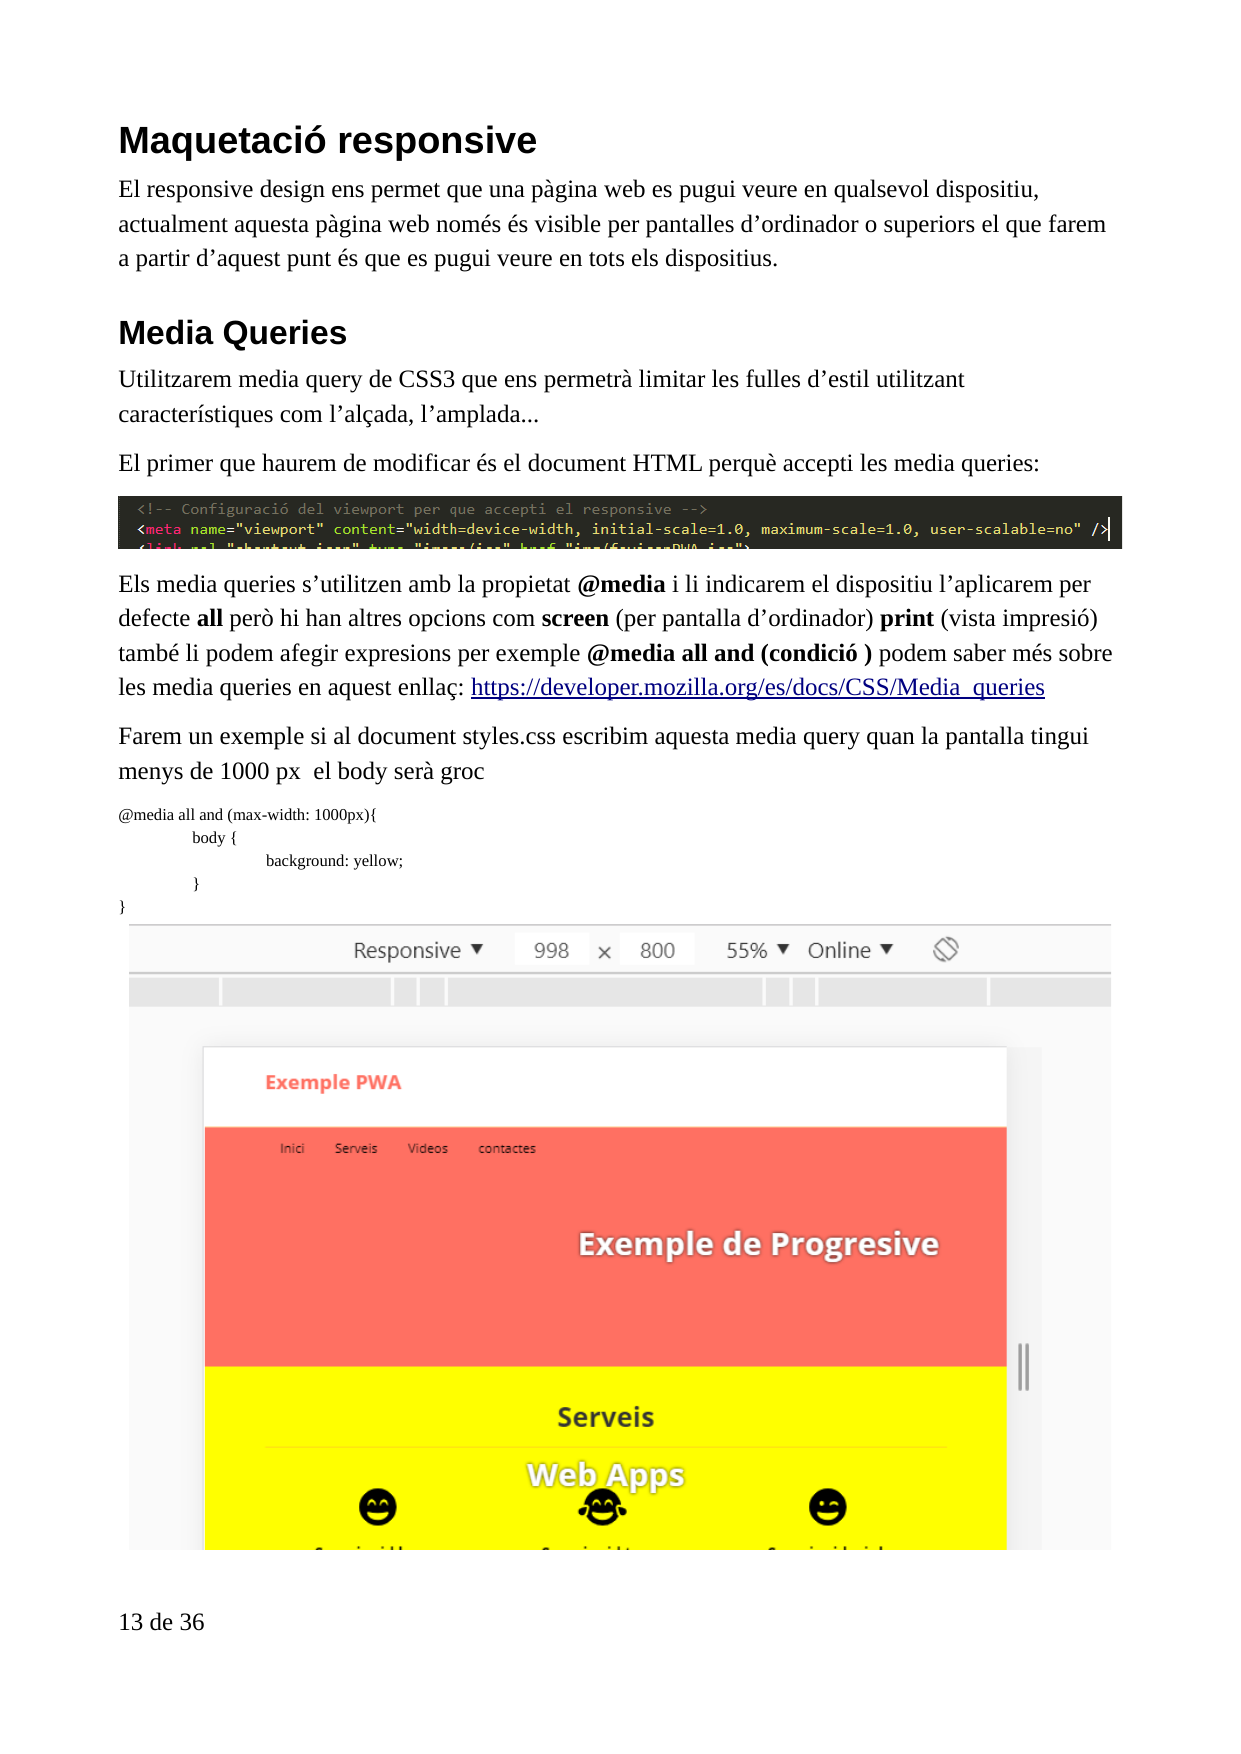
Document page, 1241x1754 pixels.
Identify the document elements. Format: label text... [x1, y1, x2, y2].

text El responsive design ens permet que una pàgina web es pugui veure en qualsevol dispositiu, actualment aquesta pàgina web només és visible per pantalles d’ordinador o superiors el que farem a partir d’aquest punt és que es pugui veure en tots els dispositius. [118, 174, 1122, 272]
subtitle Media Queries [118, 313, 1122, 352]
picture [118, 496, 1123, 549]
text @media all and (max-width: 1000px){ [118, 805, 1122, 824]
picture [129, 919, 1112, 1550]
text Els media queries s’utilitzen amb la propietat @media i li indicarem el dispositiu l’aplicarem per defecte all però hi han altres opcions com screen (per pantalla d’ordinador) print (vista impresió) també li podem afegir expresions per exemple @media all and (condició ) podem saber més sobre les media queries en aquest enllaç: https://developer.mozilla.org/es/docs/CSS/Media_queries [118, 569, 1122, 701]
text } [118, 897, 1122, 916]
text } [118, 874, 1122, 893]
text Utilitzarem media query de CSS3 que ens permetrà limitar les fulles d’estil utilitzant característiques com l’alçada, l’amplada... [118, 364, 1122, 427]
text Farem un exemple si al document styles.css escribim aquesta media query quan la pantalla tingui menys de 1000 px el body serà groc [118, 721, 1122, 785]
text background: yellow; [118, 851, 1122, 870]
subtitle Maquetació responsive [118, 118, 1122, 162]
text body { [118, 828, 1122, 847]
text El primer que haurem de modificar és el document HTML perquè accepti les media queries: [118, 448, 1122, 477]
